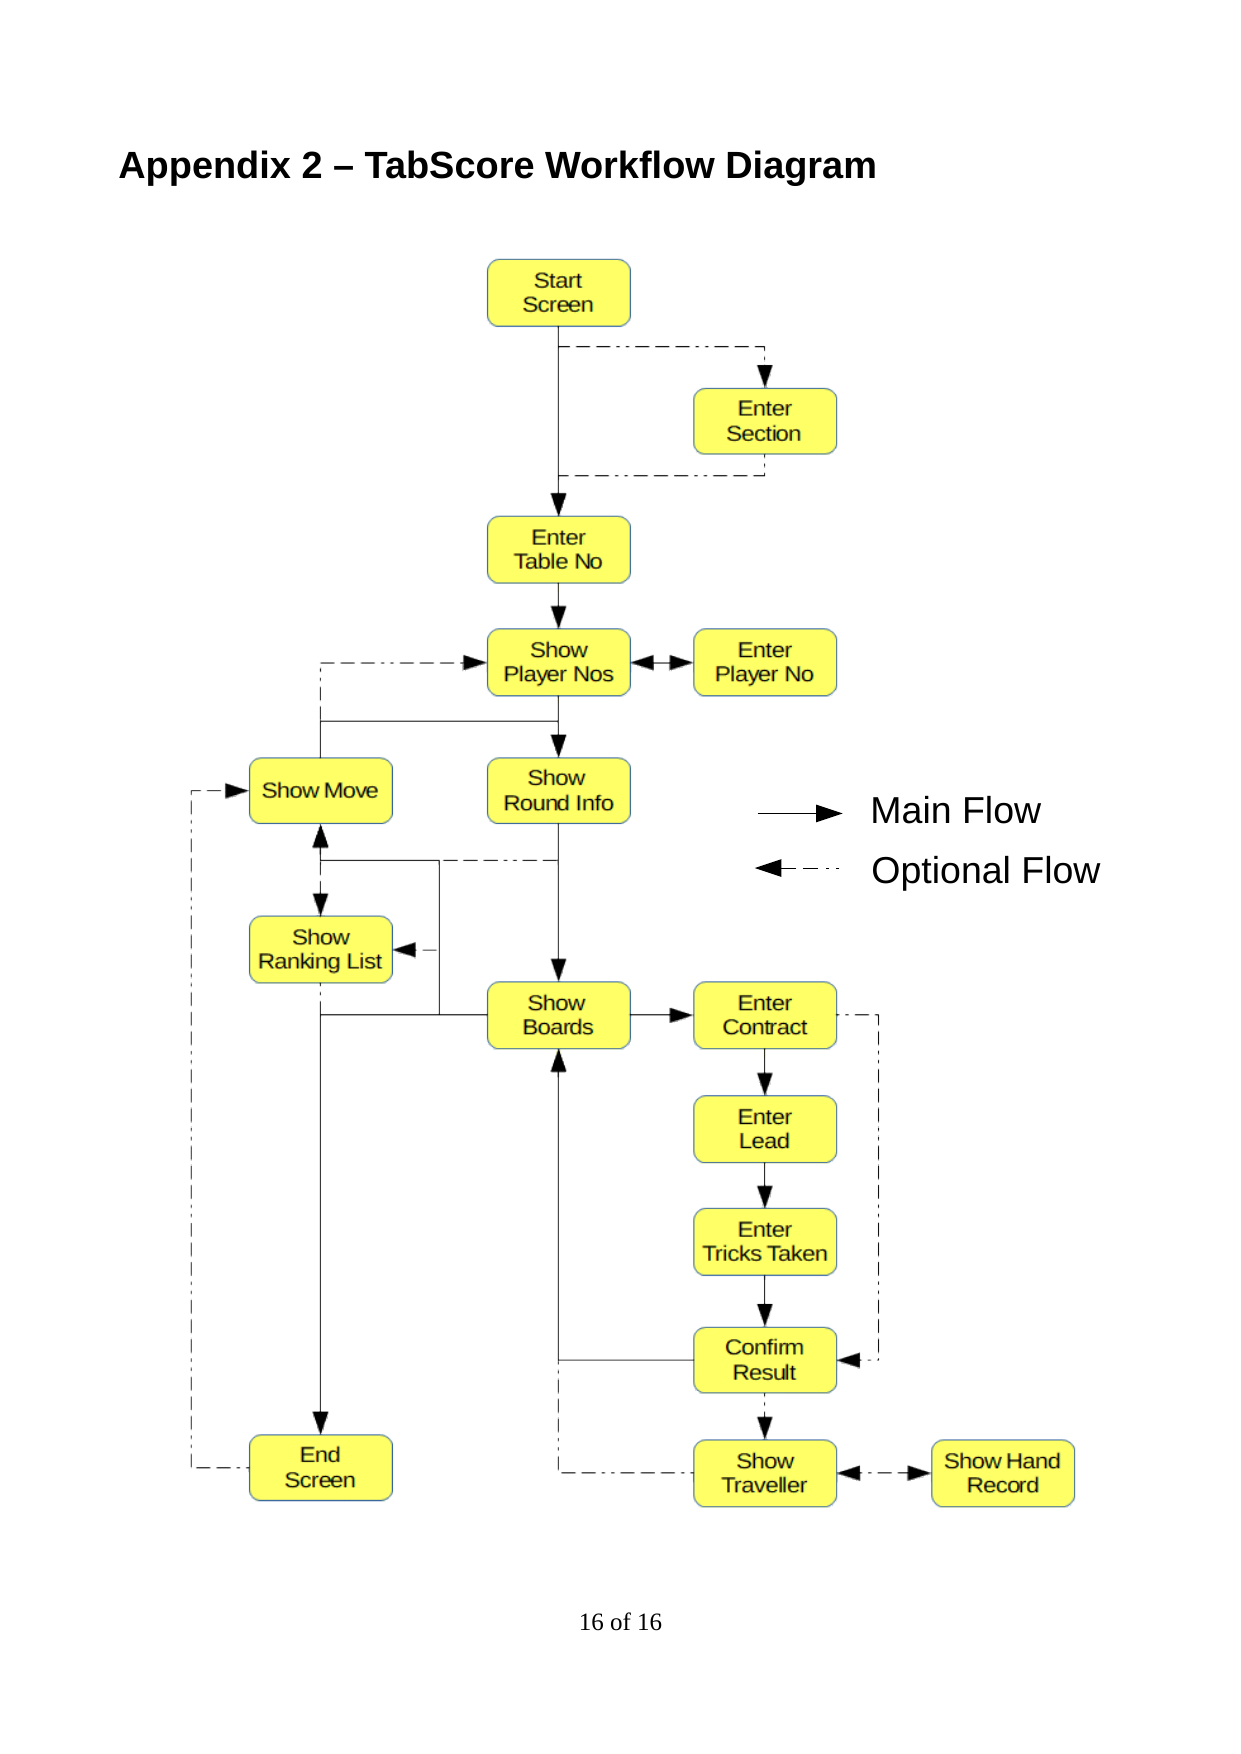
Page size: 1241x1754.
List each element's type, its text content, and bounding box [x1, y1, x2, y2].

subtitle Appendix 2 – TabScore Workflow Diagram [118, 143, 1122, 187]
picture [111, 207, 1116, 1557]
